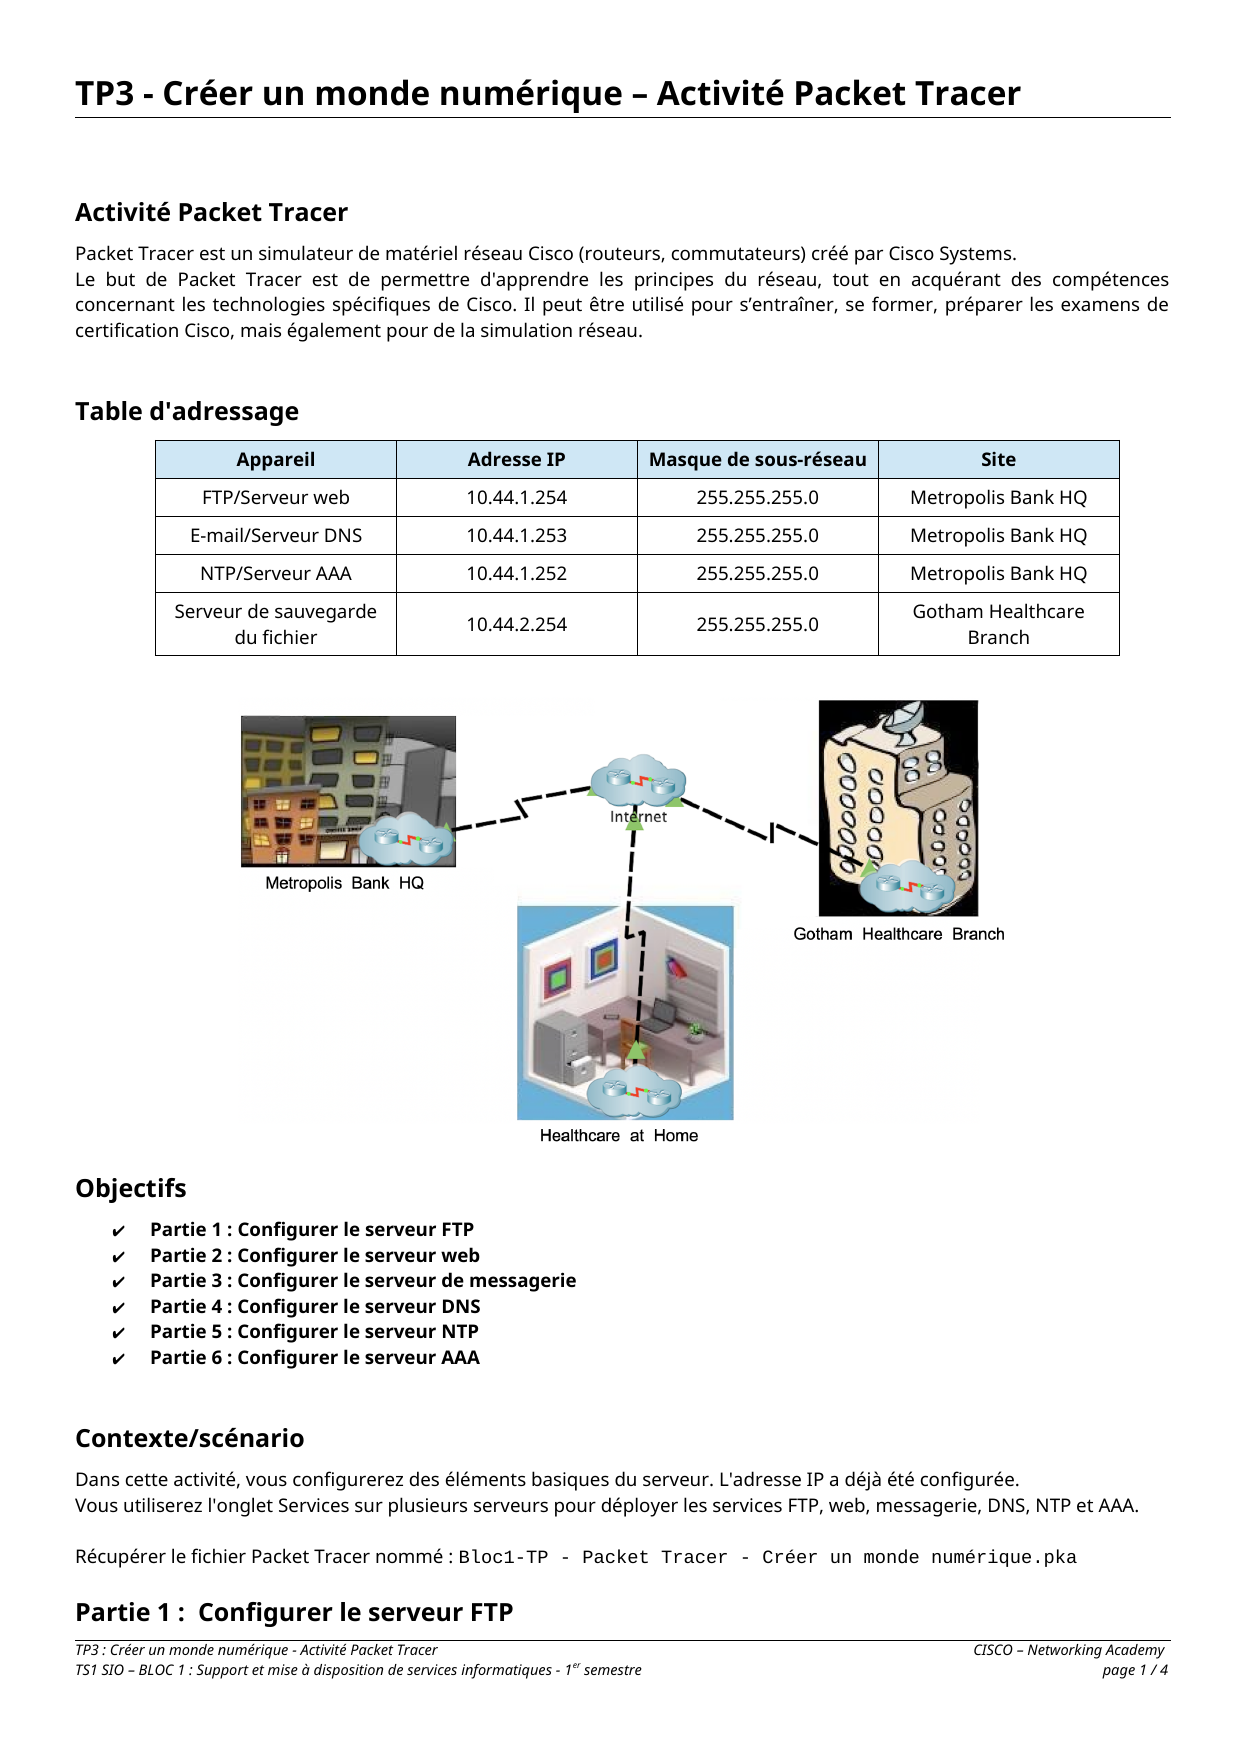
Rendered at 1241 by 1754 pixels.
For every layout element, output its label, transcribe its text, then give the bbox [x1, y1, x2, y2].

table_cell E-mail/Serveur DNS [156, 517, 396, 554]
title TP3 - Créer un monde numérique – Activité Packet Tracer [75, 70, 1171, 117]
table_cell Metropolis Bank HQ [879, 555, 1119, 592]
text Table d'adressage [75, 394, 1171, 428]
table_cell 10.44.1.254 [397, 479, 637, 516]
text Le but de Packet Tracer est de permettre d'apprendre les principes du réseau, tout en acquérant des compétences concernant les technologies spécifiques de Cisco. Il peut être utilisé pour s’entraîner, se former, préparer les examens de certification Cisco, mais également pour de la simulation réseau. [75, 266, 1171, 343]
table_cell 255.255.255.0 [638, 517, 878, 554]
list Partie 5 : Configurer le serveur NTP [112, 1319, 1171, 1344]
list Partie 3 : Configurer le serveur de messagerie [112, 1268, 1171, 1293]
list Partie 4 : Configurer le serveur DNS [112, 1293, 1171, 1319]
text Contexte/scénario [75, 1421, 1171, 1455]
table_cell Gotham Healthcare Branch [879, 593, 1119, 655]
table_header Site [879, 441, 1119, 478]
list Partie 1 : Configurer le serveur FTP [112, 1217, 1171, 1242]
picture [238, 696, 1007, 1146]
table_cell NTP/Serveur AAA [156, 555, 396, 592]
table_cell 10.44.2.254 [397, 593, 637, 655]
table_cell 10.44.1.253 [397, 517, 637, 554]
table_cell 255.255.255.0 [638, 593, 878, 655]
text Récupérer le fichier Packet Tracer nommé : Bloc1-TP - Packet Tracer - Créer un monde numérique.pka [75, 1543, 1171, 1569]
list Partie 6 : Configurer le serveur AAA [112, 1344, 1171, 1370]
text Dans cette activité, vous configurerez des éléments basiques du serveur. L'adresse IP a déjà été configurée. [75, 1467, 1171, 1492]
table_cell Metropolis Bank HQ [879, 479, 1119, 516]
table_cell 255.255.255.0 [638, 479, 878, 516]
text Objectifs [75, 1171, 1171, 1205]
list Partie 2 : Configurer le serveur web [112, 1242, 1171, 1268]
text Partie 1 : Configurer le serveur FTP [75, 1594, 1171, 1628]
table_cell Metropolis Bank HQ [879, 517, 1119, 554]
text Packet Tracer est un simulateur de matériel réseau Cisco (routeurs, commutateurs) créé par Cisco Systems. [75, 241, 1171, 266]
table_cell 10.44.1.252 [397, 555, 637, 592]
text Activité Packet Tracer [75, 195, 1171, 229]
text Vous utiliserez l'onglet Services sur plusieurs serveurs pour déployer les services FTP, web, messagerie, DNS, NTP et AAA. [75, 1492, 1171, 1518]
table_cell FTP/Serveur web [156, 479, 396, 516]
table_cell 255.255.255.0 [638, 555, 878, 592]
table_cell Serveur de sauvegarde du fichier [156, 593, 396, 655]
table_header Masque de sous-réseau [638, 441, 878, 478]
table_header Appareil [156, 441, 396, 478]
table_header Adresse IP [397, 441, 637, 478]
